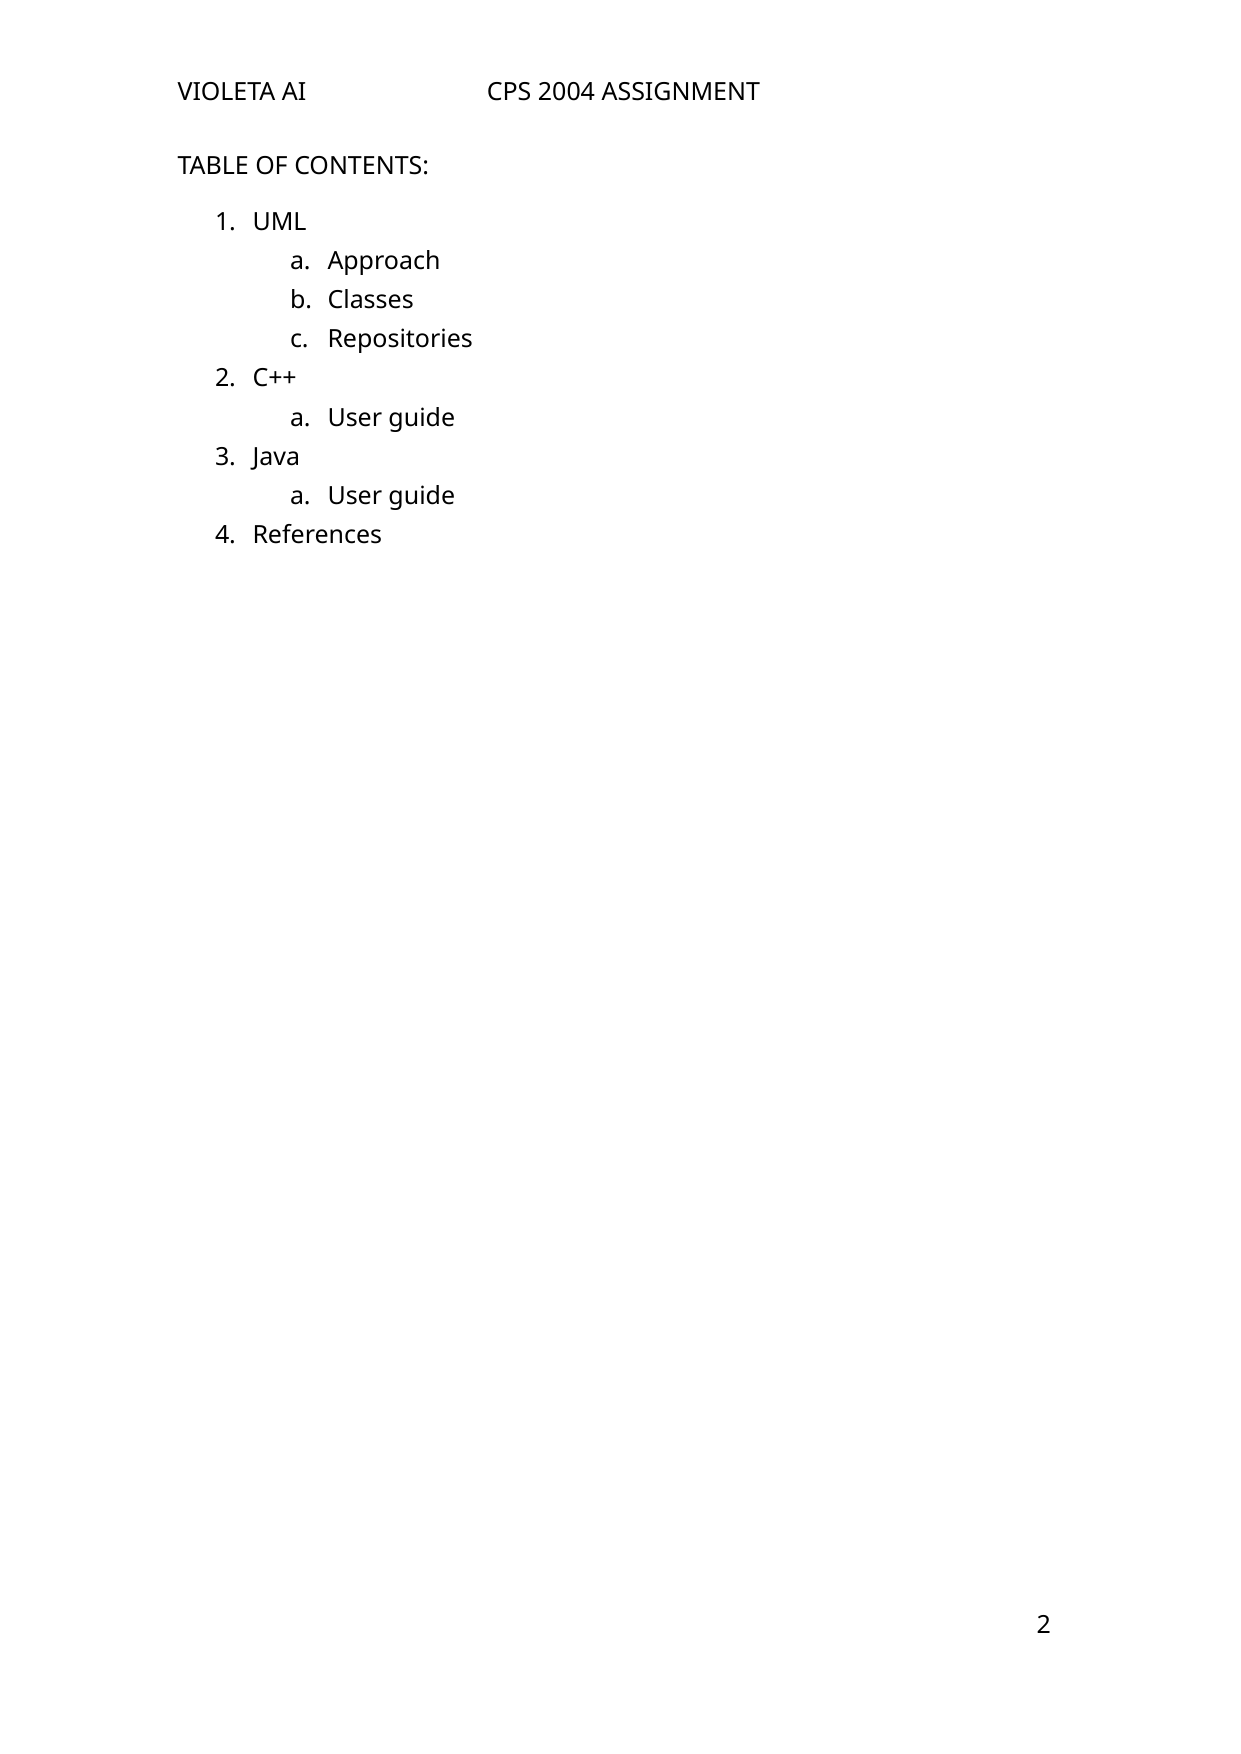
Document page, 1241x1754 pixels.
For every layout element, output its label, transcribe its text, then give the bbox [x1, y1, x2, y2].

list References [215, 517, 1063, 551]
list Approach [290, 243, 1063, 277]
list C++ [215, 360, 1063, 394]
list Java [215, 438, 1063, 472]
list User guide [290, 399, 1063, 433]
list Classes [290, 282, 1063, 316]
list UML [215, 203, 1063, 237]
text TABLE OF CONTENTS: [177, 148, 1063, 182]
list User guide [290, 478, 1063, 512]
list Repositories [290, 321, 1063, 355]
